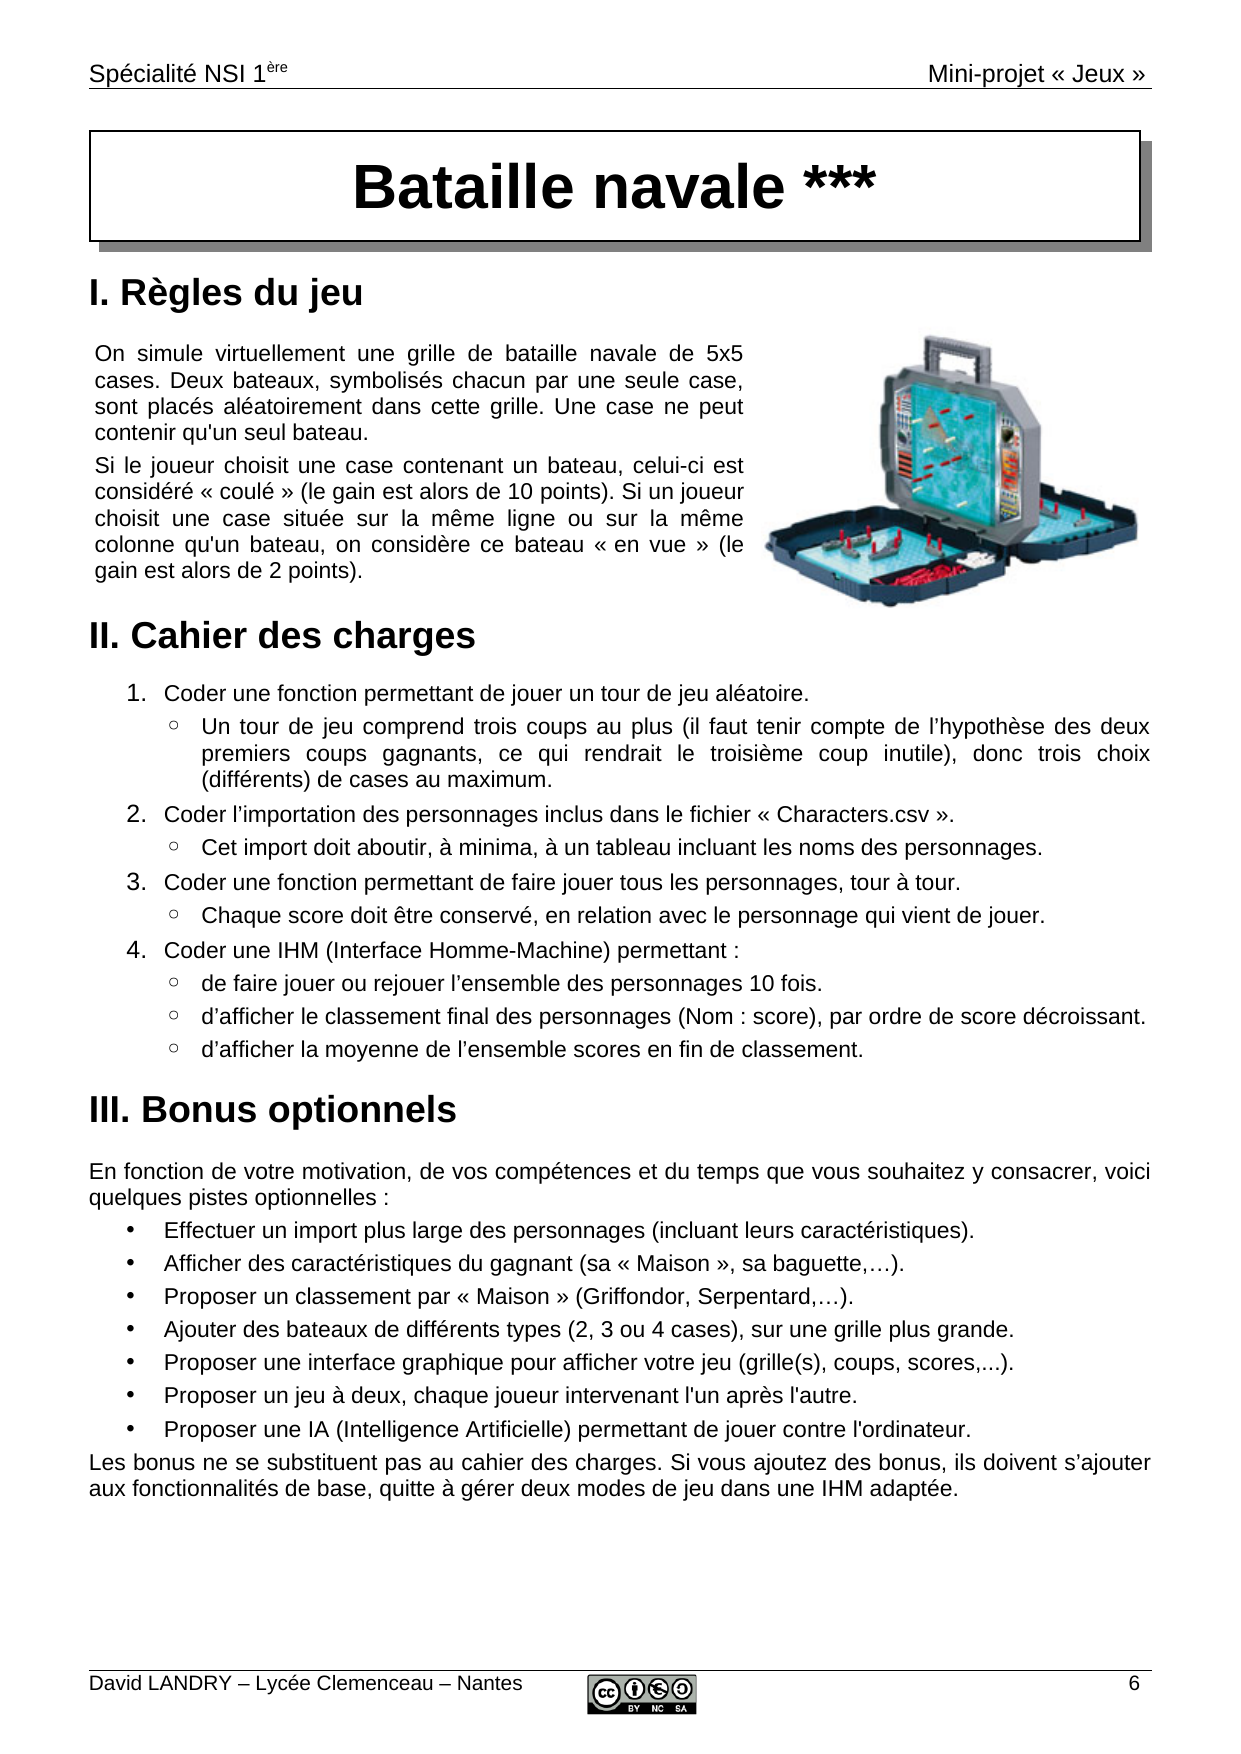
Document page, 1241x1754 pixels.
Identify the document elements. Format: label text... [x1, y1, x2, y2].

list Coder une IHM (Interface Homme-Machine) permettant : [126, 935, 1152, 964]
list d’afficher la moyenne de l’ensemble scores en fin de classement. [164, 1036, 1152, 1063]
table_header On simule virtuellement une grille de bataille navale de 5x5 cases. Deux bateaux, symbolisés chacun par une seule case, sont placés aléatoirement dans cette grille. Une case ne peut contenir qu'un seul bateau. Si le joueur choisit une case contenant un bateau, celui-ci est considéré « coulé » (le gain est alors de 10 points). Si un joueur choisit une case située sur la même ligne ou sur la même colonne qu'un bateau, on considère ce bateau « en vue » (le gain est alors de 2 points). [89, 335, 750, 596]
picture [760, 278, 1142, 660]
list Coder l’importation des personnages inclus dans le fichier « Characters.csv ». [126, 799, 1152, 828]
subtitle [1142, 613, 1152, 657]
picture [586, 1674, 697, 1715]
list Proposer un jeu à deux, chaque joueur intervenant l'un après l'autre. [126, 1382, 1152, 1409]
list Ajouter des bateaux de différents types (2, 3 ou 4 cases), sur une grille plus grande. [126, 1316, 1152, 1343]
subtitle Bonus optionnels [89, 1087, 1152, 1130]
list Cet import doit aboutir, à minima, à un tableau incluant les noms des personnages. [164, 834, 1152, 861]
list Afficher des caractéristiques du gagnant (sa « Maison », sa baguette,…). [126, 1250, 1152, 1277]
list Coder une fonction permettant de jouer un tour de jeu aléatoire. [126, 678, 1152, 707]
table_header [750, 335, 760, 596]
text Bataille navale *** [91, 132, 1139, 240]
list Chaque score doit être conservé, en relation avec le personnage qui vient de jouer. [164, 902, 1152, 929]
list de faire jouer ou rejouer l’ensemble des personnages 10 fois. [164, 970, 1152, 997]
list Proposer un classement par « Maison » (Griffondor, Serpentard,…). [126, 1283, 1152, 1310]
subtitle Cahier des charges [89, 613, 760, 657]
list Proposer une interface graphique pour afficher votre jeu (grille(s), coups, scores,...). [126, 1349, 1152, 1376]
subtitle Règles du jeu [89, 270, 1152, 313]
text En fonction de votre motivation, de vos compétences et du temps que vous souhaitez y consacrer, voici quelques pistes optionnelles : [89, 1158, 1152, 1210]
list d’afficher le classement final des personnages (Nom : score), par ordre de score décroissant. [164, 1003, 1152, 1030]
text Les bonus ne se substituent pas au cahier des charges. Si vous ajoutez des bonus, ils doivent s’ajouter aux fonctionnalités de base, quitte à gérer deux modes de jeu dans une IHM adaptée. [89, 1449, 1152, 1501]
list Un tour de jeu comprend trois coups au plus (il faut tenir compte de l’hypothèse des deux premiers coups gagnants, ce qui rendrait le troisième coup inutile), donc trois choix (différents) de cases au maximum. [164, 713, 1152, 793]
list Effectuer un import plus large des personnages (incluant leurs caractéristiques). [126, 1217, 1152, 1244]
list Coder une fonction permettant de faire jouer tous les personnages, tour à tour. [126, 867, 1152, 896]
table_header [1142, 335, 1152, 596]
list Proposer une IA (Intelligence Artificielle) permettant de jouer contre l'ordinateur. [126, 1416, 1152, 1442]
